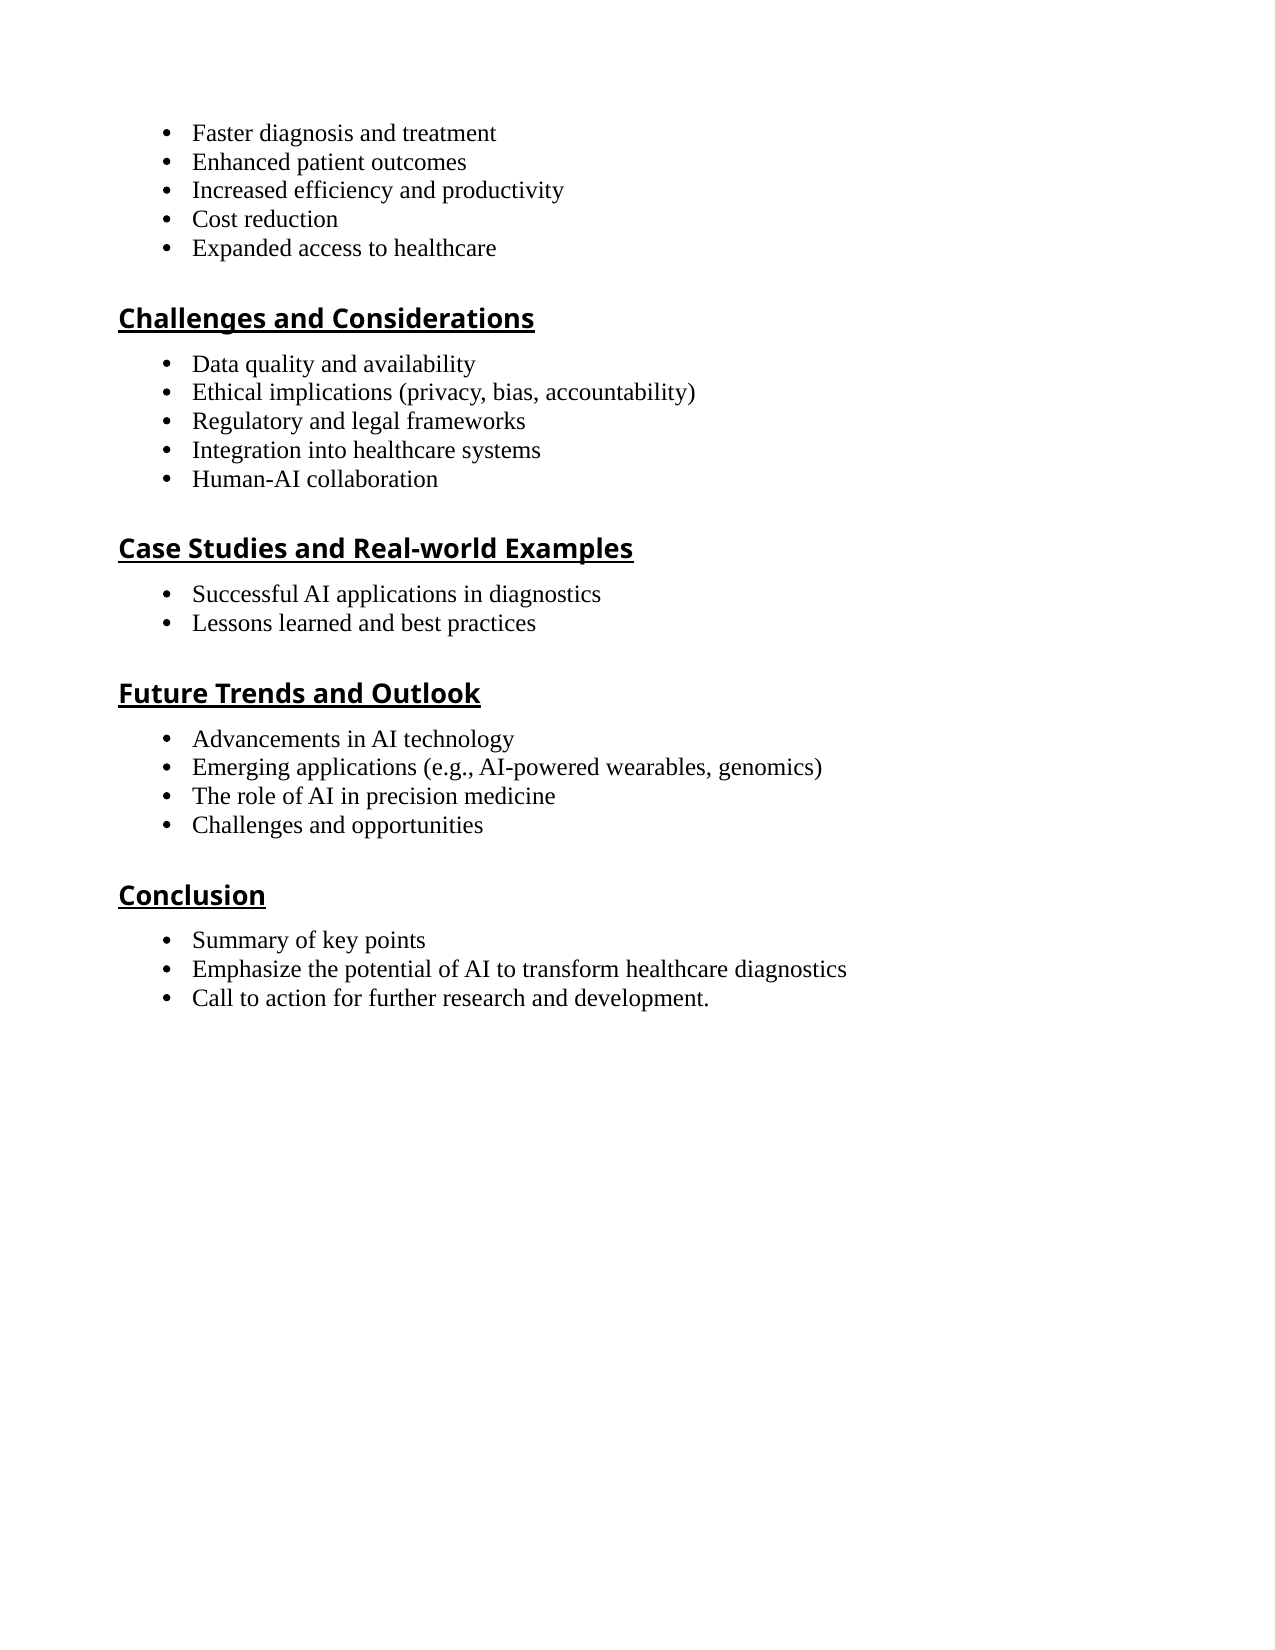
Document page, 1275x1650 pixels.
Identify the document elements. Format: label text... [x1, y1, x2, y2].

list Emphasize the potential of AI to transform healthcare diagnostics [162, 954, 1157, 983]
subtitle Future Trends and Outlook [118, 674, 1157, 711]
list Lessons learned and best practices [162, 608, 1157, 637]
list Expanded access to healthcare [162, 233, 1157, 262]
list Data quality and availability [162, 349, 1157, 377]
list Regulatory and legal frameworks [162, 406, 1157, 435]
list Successful AI applications in diagnostics [162, 579, 1157, 608]
list Summary of key points [162, 926, 1157, 954]
list Emerging applications (e.g., AI-powered wearables, genomics) [162, 752, 1157, 781]
list Ethical implications (privacy, bias, accountability) [162, 377, 1157, 406]
list Enhanced patient outcomes [162, 147, 1157, 176]
list Challenges and opportunities [162, 810, 1157, 839]
list The role of AI in precision medicine [162, 781, 1157, 810]
list Call to action for further research and development. [162, 983, 1157, 1012]
list Cost reduction [162, 204, 1157, 233]
subtitle Conclusion [118, 876, 1157, 913]
subtitle Challenges and Considerations [118, 299, 1157, 336]
subtitle Case Studies and Real-world Examples [118, 530, 1157, 567]
list Human-AI collaboration [162, 464, 1157, 492]
list Faster diagnosis and treatment [162, 118, 1157, 147]
list Advancements in AI technology [162, 724, 1157, 752]
list Increased efficiency and productivity [162, 176, 1157, 204]
list Integration into healthcare systems [162, 435, 1157, 464]
